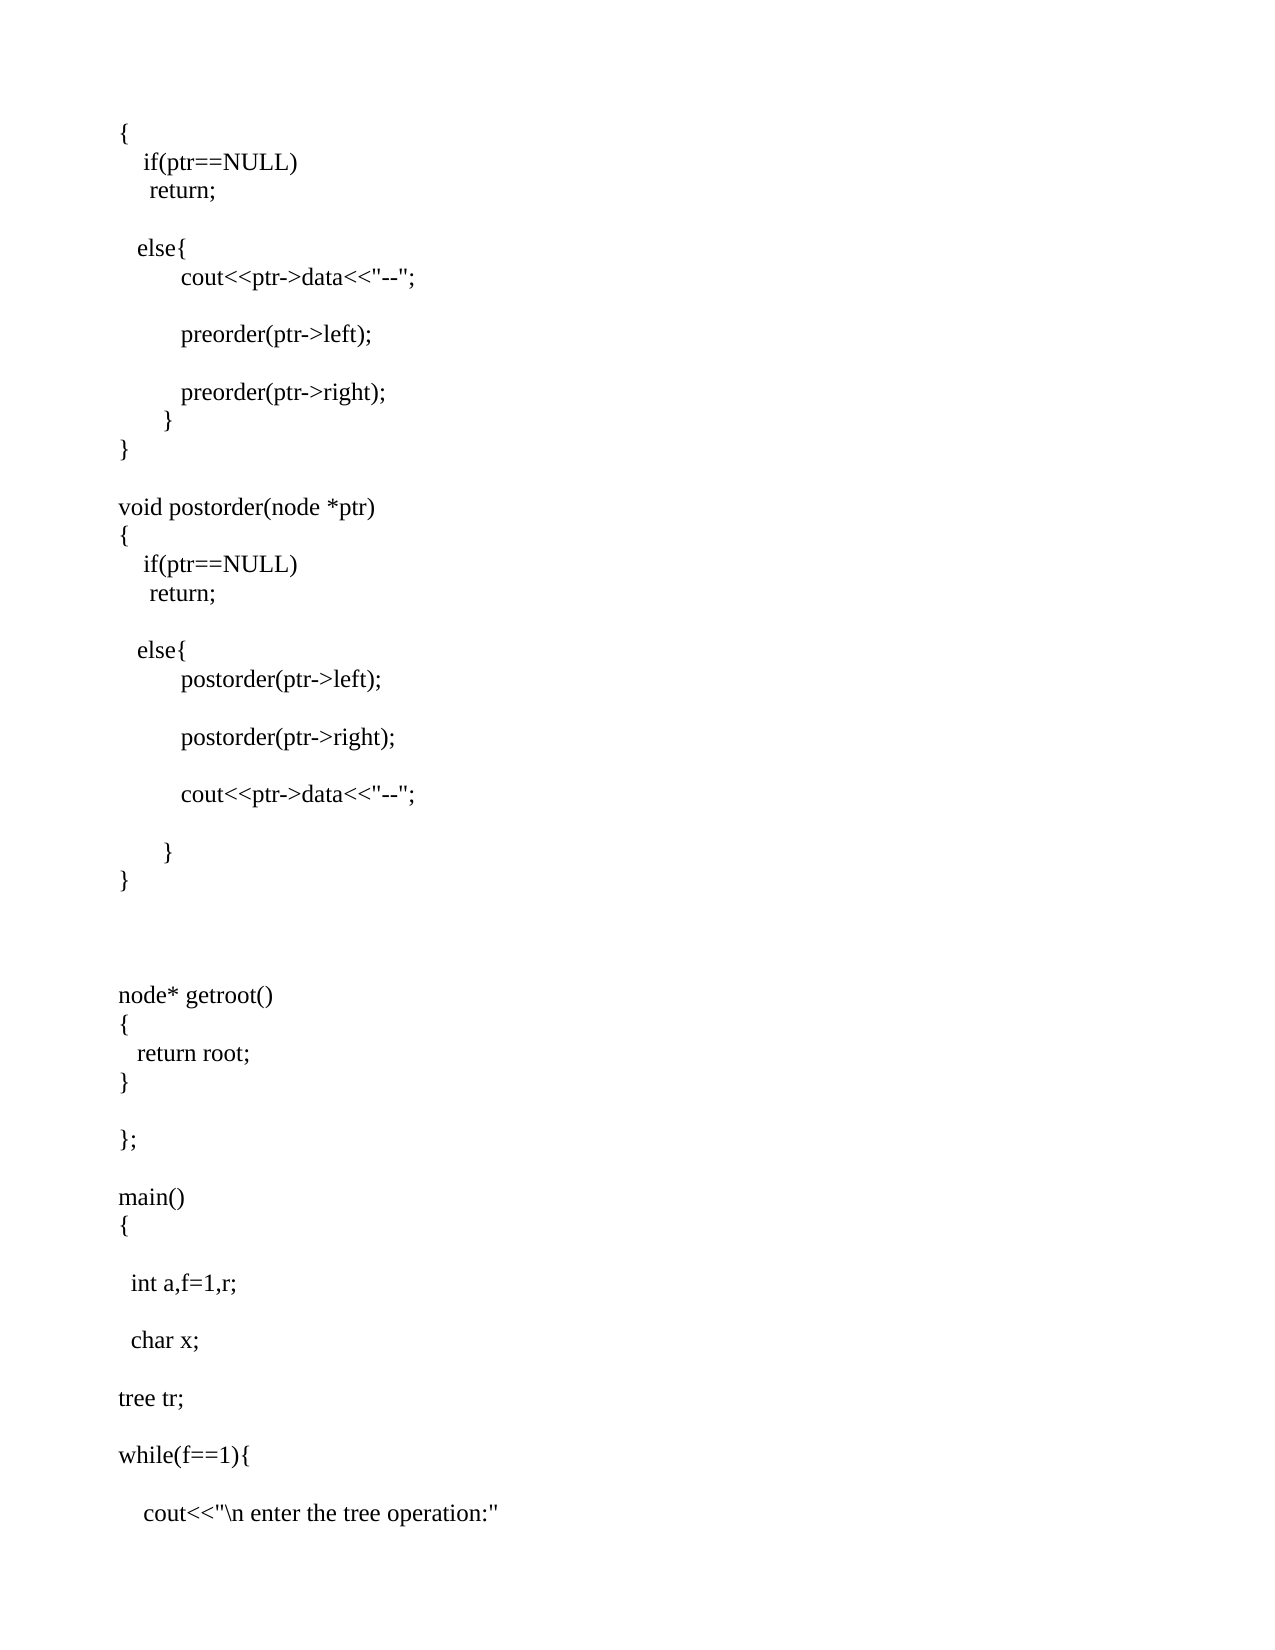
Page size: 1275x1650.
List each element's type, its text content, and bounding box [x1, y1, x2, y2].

text return; [118, 176, 1157, 204]
text } [118, 1067, 1157, 1096]
text return; [118, 578, 1157, 607]
text postorder(ptr->left); [118, 664, 1157, 693]
text while(f==1){ [118, 1441, 1157, 1469]
text preorder(ptr->right); [118, 377, 1157, 406]
text if(ptr==NULL) [118, 147, 1157, 176]
text node* getroot() [118, 981, 1157, 1009]
text tree tr; [118, 1383, 1157, 1412]
text main() [118, 1182, 1157, 1211]
text { [118, 118, 1157, 147]
text preorder(ptr->left); [118, 319, 1157, 348]
text { [118, 1211, 1157, 1239]
text { [118, 1009, 1157, 1038]
text } [118, 837, 1157, 866]
text void postorder(node *ptr) [118, 492, 1157, 521]
text if(ptr==NULL) [118, 549, 1157, 578]
text } [118, 866, 1157, 894]
text postorder(ptr->right); [118, 722, 1157, 751]
text cout<<"\n enter the tree operation:" [118, 1498, 1157, 1527]
text else{ [118, 233, 1157, 262]
text } [118, 406, 1157, 434]
text char x; [118, 1326, 1157, 1354]
text cout<<ptr->data<<"--"; [118, 779, 1157, 808]
text int a,f=1,r; [118, 1268, 1157, 1297]
text } [118, 434, 1157, 463]
text { [118, 521, 1157, 549]
text return root; [118, 1038, 1157, 1067]
text }; [118, 1124, 1157, 1153]
text else{ [118, 636, 1157, 664]
text cout<<ptr->data<<"--"; [118, 262, 1157, 291]
